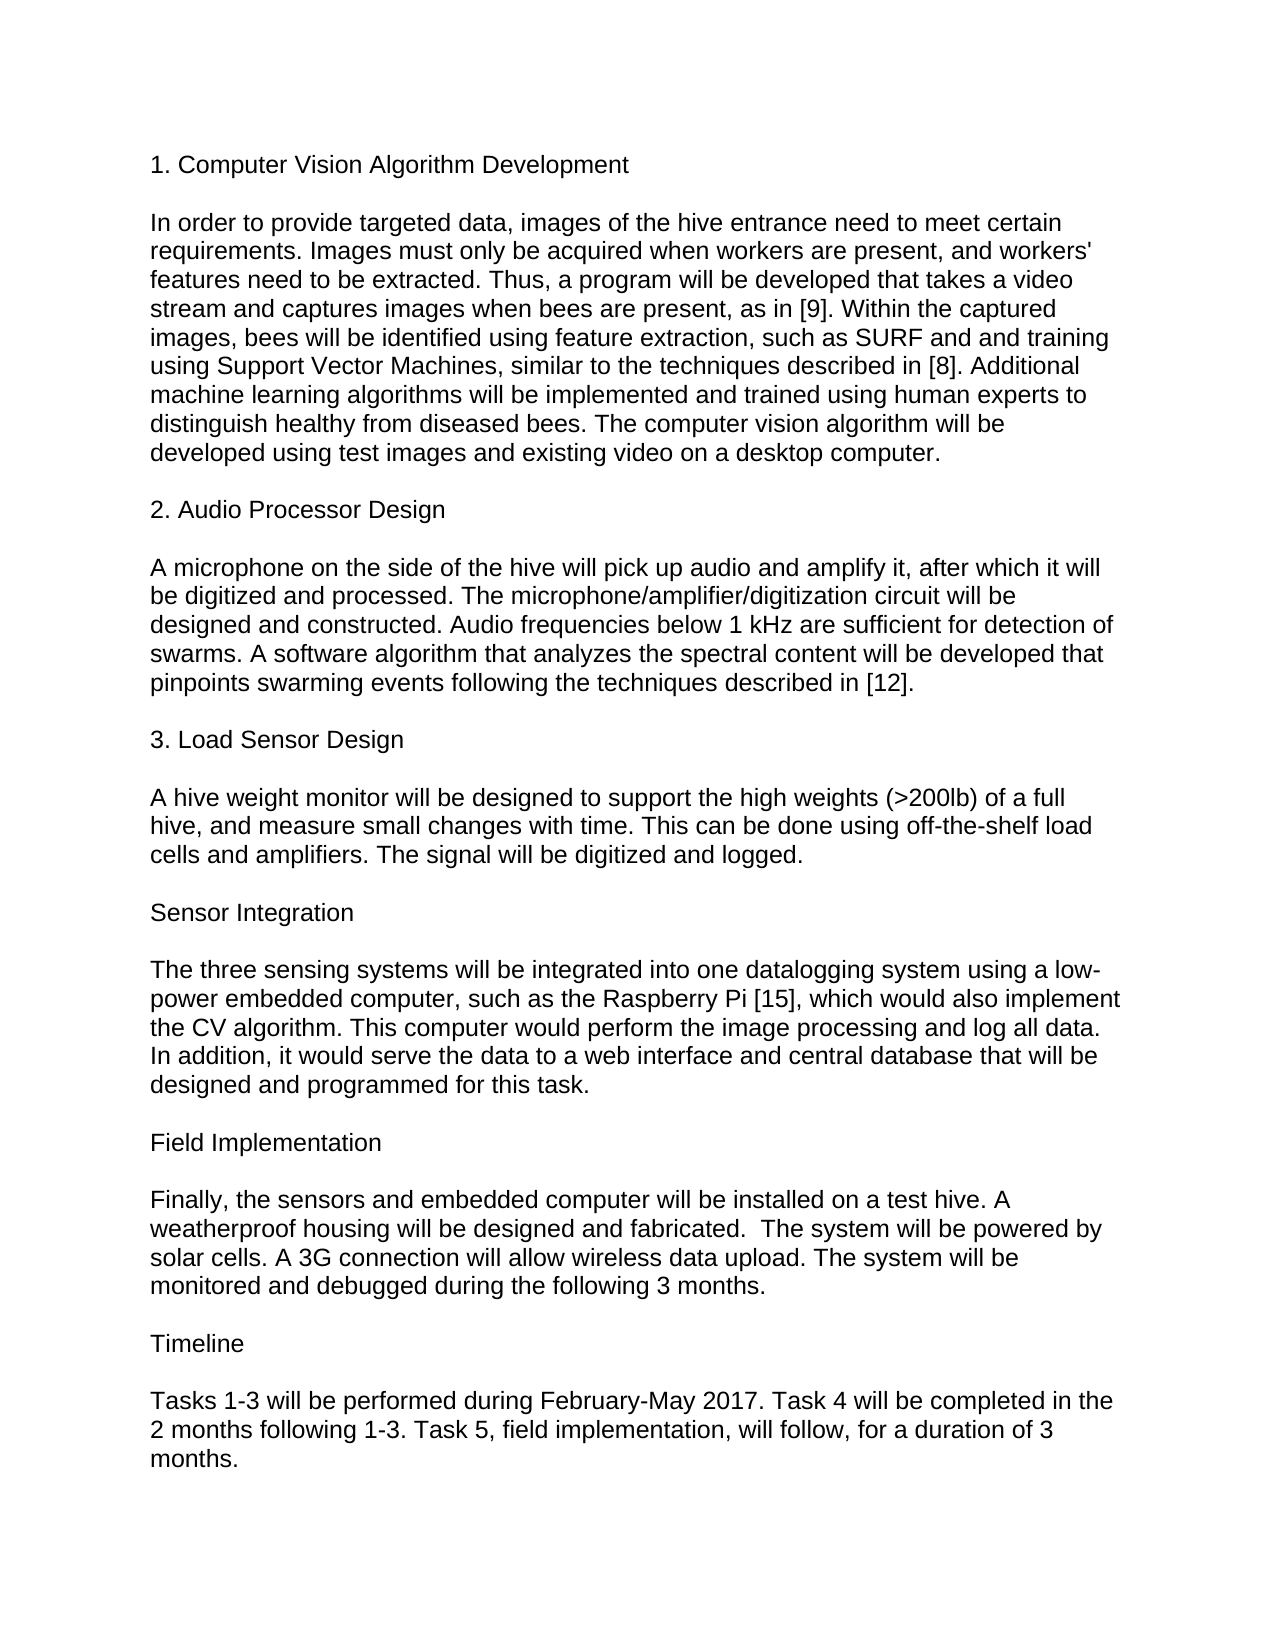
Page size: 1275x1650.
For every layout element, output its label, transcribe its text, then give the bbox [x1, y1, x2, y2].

text Sensor Integration [150, 897, 1125, 926]
text Timeline [150, 1329, 1125, 1357]
text In order to provide targeted data, images of the hive entrance need to meet certain requirements. Images must only be acquired when workers are present, and workers' features need to be extracted. Thus, a program will be developed that takes a video stream and captures images when bees are present, as in [9]. Within the captured images, bees will be identified using feature extraction, such as SURF and and training using Support Vector Machines, similar to the techniques described in [8]. Additional machine learning algorithms will be implemented and trained using human experts to distinguish healthy from diseased bees. The computer vision algorithm will be developed using test images and existing video on a desktop computer. [150, 207, 1125, 466]
text Finally, the sensors and embedded computer will be installed on a test hive. A weatherproof housing will be designed and fabricated. The system will be powered by solar cells. A 3G connection will allow wireless data upload. The system will be monitored and debugged during the following 3 months. [150, 1185, 1125, 1300]
text Field Implementation [150, 1127, 1125, 1156]
text 3. Load Sensor Design [150, 725, 1125, 754]
text 2. Audio Processor Design [150, 495, 1125, 524]
text A hive weight monitor will be designed to support the high weights (>200lb) of a full hive, and measure small changes with time. This can be done using off-the-shelf load cells and amplifiers. The signal will be digitized and logged. [150, 782, 1125, 869]
text Tasks 1-3 will be performed during February-May 2017. Task 4 will be completed in the 2 months following 1-3. Task 5, field implementation, will follow, for a duration of 3 months. [150, 1386, 1125, 1472]
text The three sensing systems will be integrated into one datalogging system using a low-power embedded computer, such as the Raspberry Pi [15], which would also implement the CV algorithm. This computer would perform the image processing and log all data. In addition, it would serve the data to a web interface and central database that will be designed and programmed for this task. [150, 955, 1125, 1099]
text 1. Computer Vision Algorithm Development [150, 150, 1125, 179]
text A microphone on the side of the hive will pick up audio and amplify it, after which it will be digitized and processed. The microphone/amplifier/digitization circuit will be designed and constructed. Audio frequencies below 1 kHz are sufficient for detection of swarms. A software algorithm that analyzes the spectral content will be developed that pinpoints swarming events following the techniques described in [12]. [150, 552, 1125, 696]
